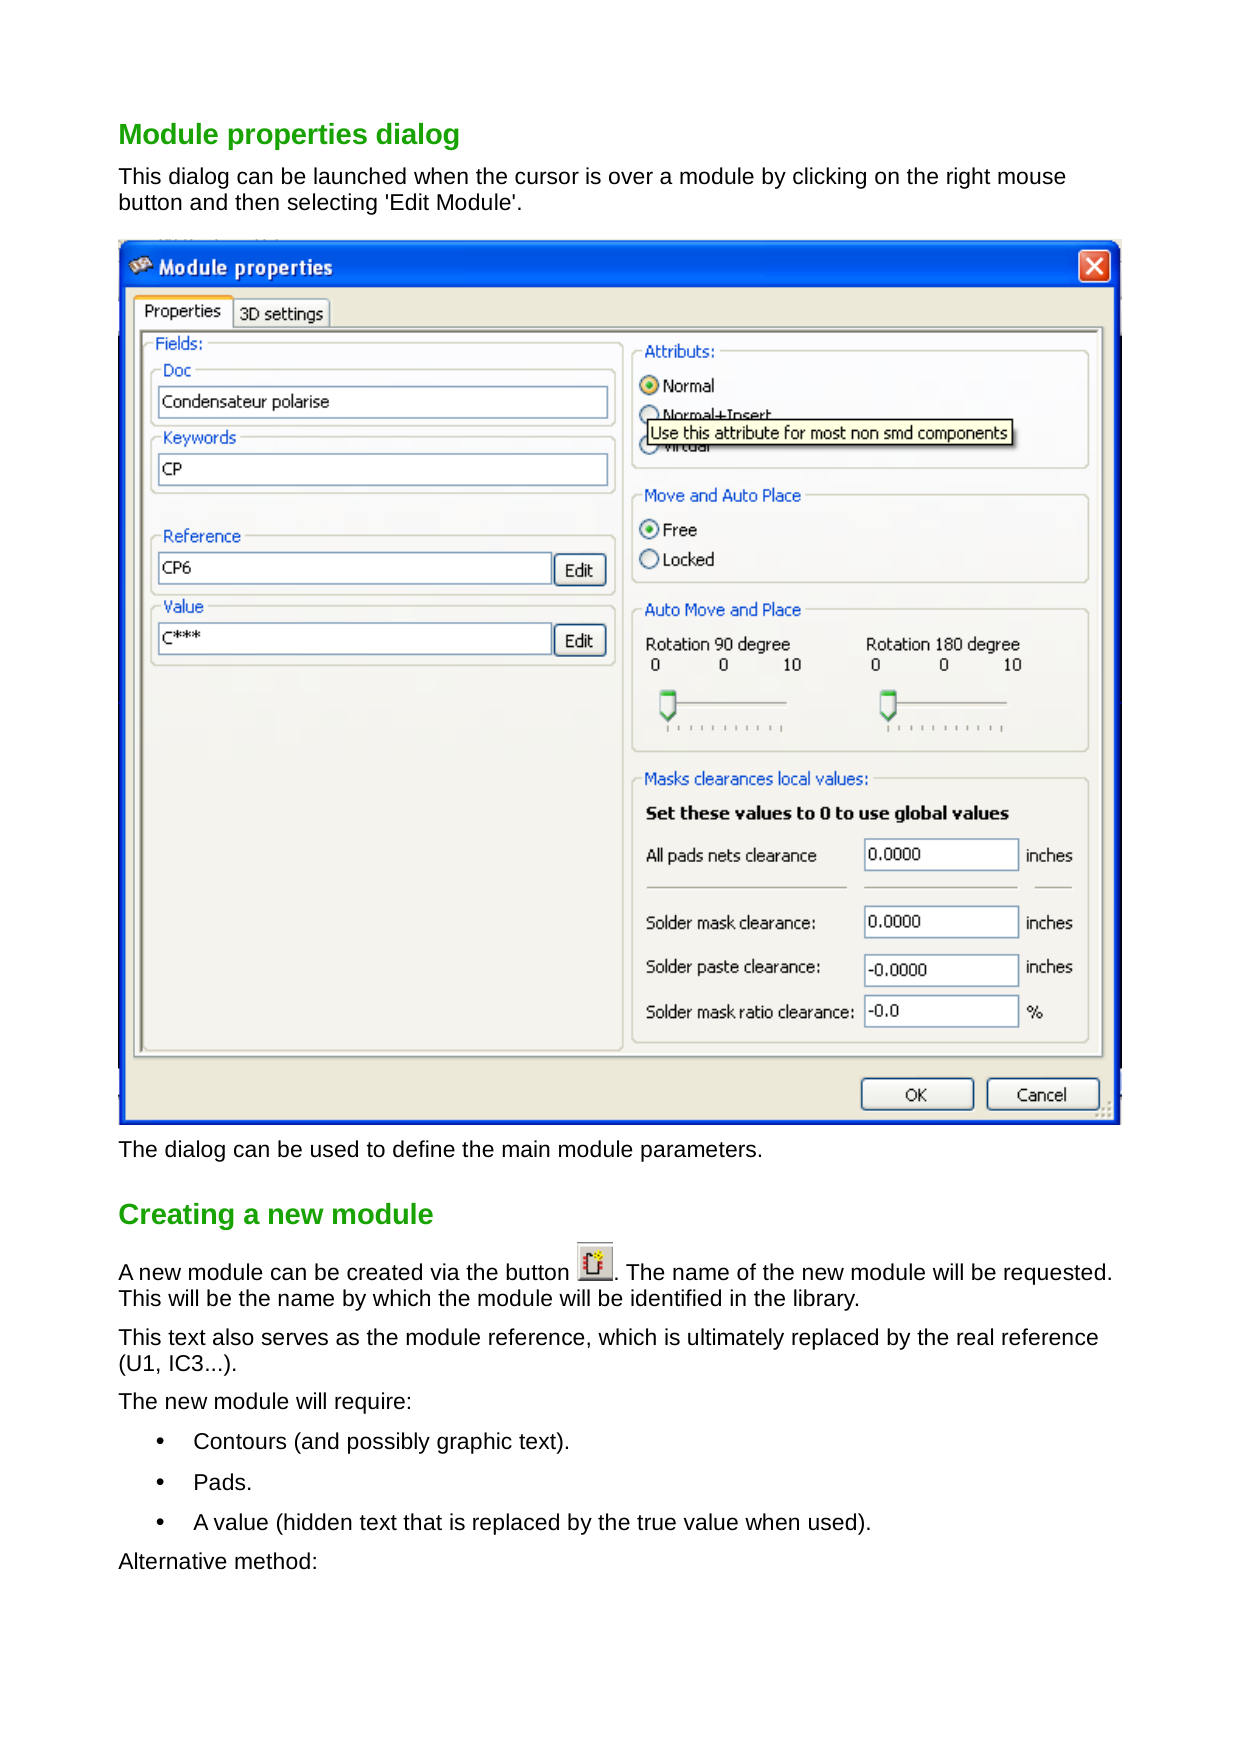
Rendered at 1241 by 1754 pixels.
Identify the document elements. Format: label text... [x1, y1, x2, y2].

list A value (hidden text that is replaced by the true value when used). [156, 1508, 1122, 1536]
list Contours (and possibly graphic text). [156, 1427, 1122, 1455]
subtitle Module properties dialog [118, 118, 1122, 151]
picture [118, 239, 1122, 1125]
text This dialog can be launched when the cursor is over a module by clicking on the right mouse button and then selecting 'Edit Module'. [118, 163, 1122, 215]
subtitle Creating a new module [118, 1198, 1122, 1230]
list Pads. [156, 1468, 1122, 1496]
text This text also serves as the module reference, which is ultimately replaced by the real reference (U1, IC3...). [118, 1324, 1122, 1376]
picture [577, 1242, 613, 1281]
text The new module will require: [118, 1388, 1122, 1414]
text Alternative method: [118, 1549, 1122, 1575]
text The dialog can be used to define the main module parameters. [118, 1136, 1122, 1162]
text A new module can be created via the button . The name of the new module will be requested. This will be the name by which the module will be identified in the library. [118, 1243, 1122, 1311]
